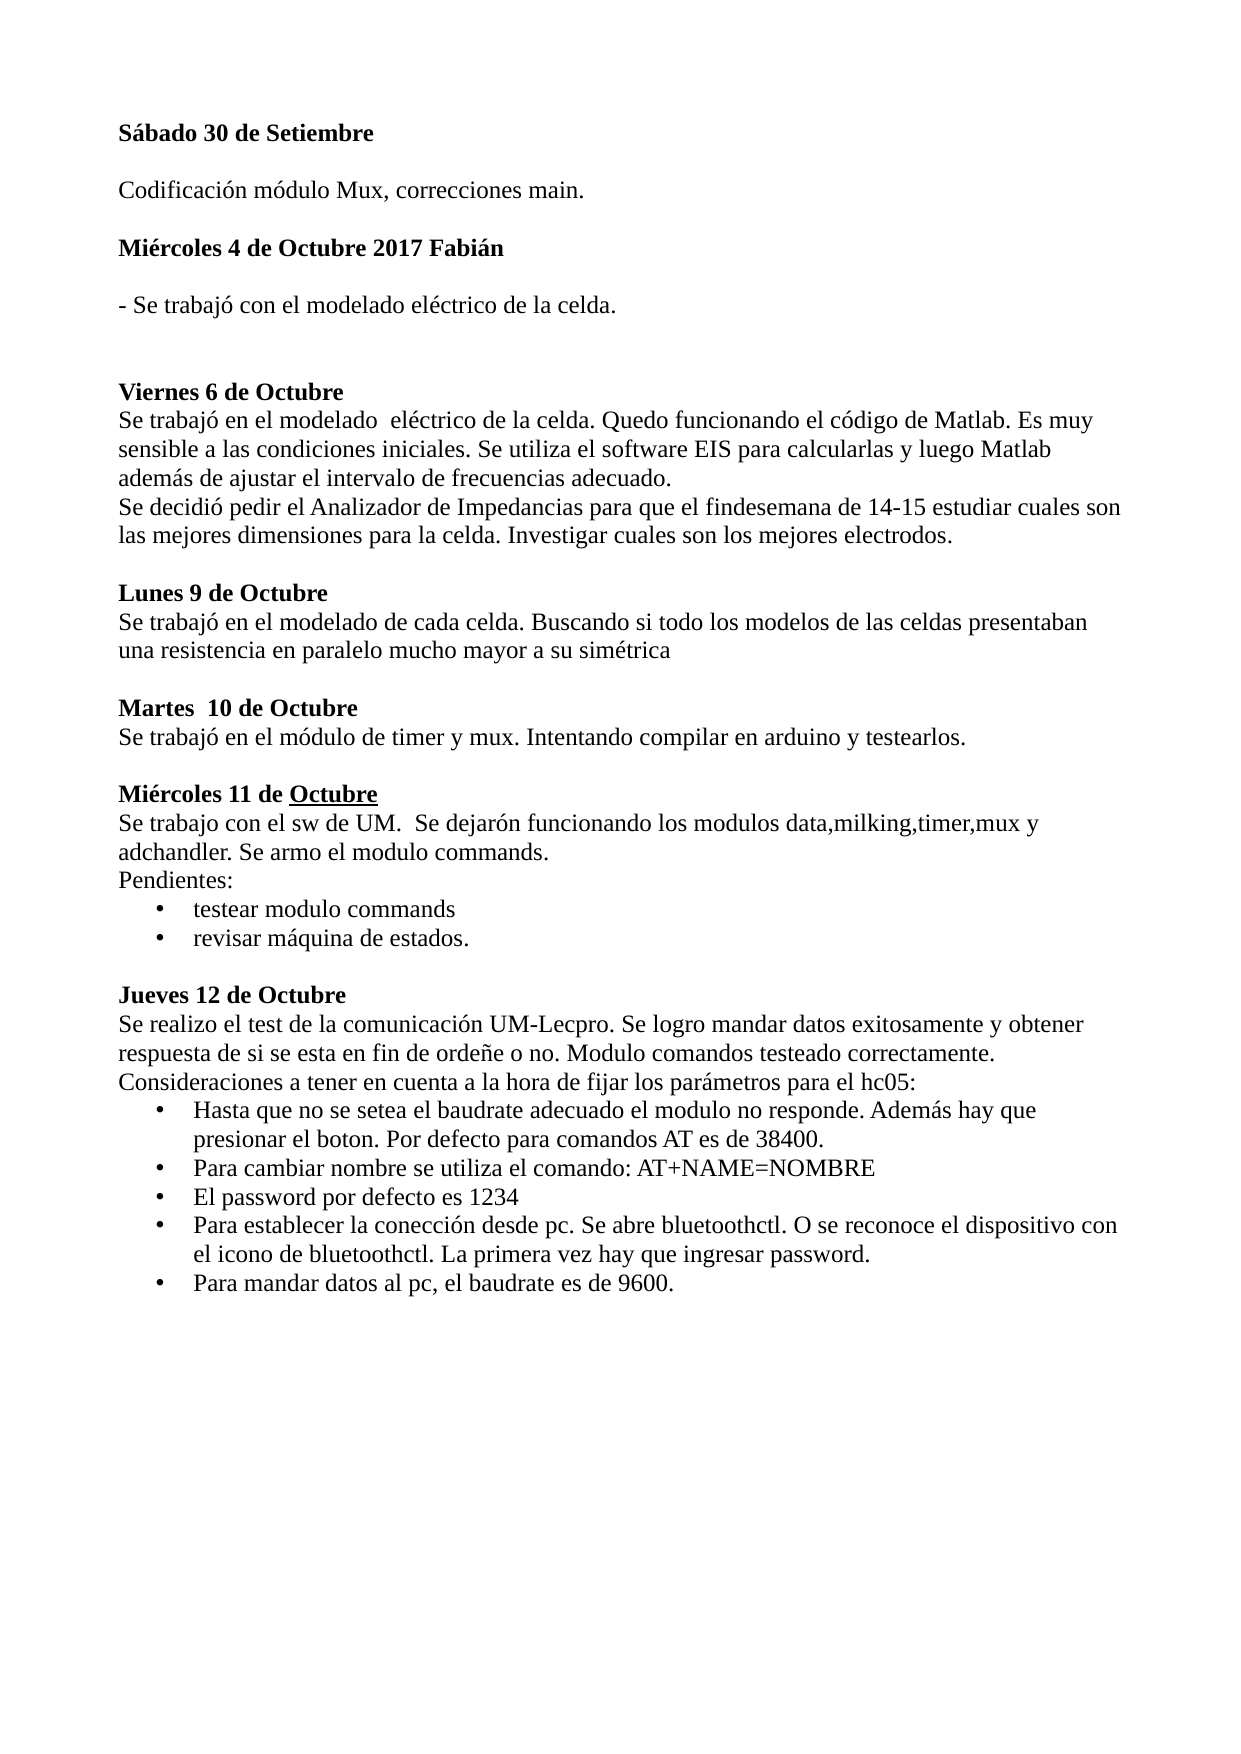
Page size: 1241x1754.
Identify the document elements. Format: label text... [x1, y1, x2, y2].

text Miércoles 11 de Octubre [118, 779, 1122, 808]
list Para mandar datos al pc, el baudrate es de 9600. [156, 1268, 1122, 1297]
list revisar máquina de estados. [156, 923, 1122, 952]
text Miércoles 4 de Octubre 2017 Fabián [118, 233, 1122, 262]
list Hasta que no se setea el baudrate adecuado el modulo no responde. Además hay que presionar el boton. Por defecto para comandos AT es de 38400. [156, 1096, 1122, 1153]
text - Se trabajó con el modelado eléctrico de la celda. [118, 291, 1122, 319]
text Se trabajó en el módulo de timer y mux. Intentando compilar en arduino y testearlos. [118, 722, 1122, 751]
list El password por defecto es 1234 [156, 1182, 1122, 1211]
text Sábado 30 de Setiembre [118, 118, 1122, 147]
text Pendientes: [118, 866, 1122, 894]
text Viernes 6 de Octubre [118, 377, 1122, 406]
text Codificación módulo Mux, correcciones main. [118, 176, 1122, 204]
text Se trabajó en el modelado eléctrico de la celda. Quedo funcionando el código de Matlab. Es muy sensible a las condiciones iniciales. Se utiliza el software EIS para calcularlas y luego Matlab además de ajustar el intervalo de frecuencias adecuado. [118, 406, 1122, 492]
text Martes 10 de Octubre [118, 693, 1122, 722]
text Se realizo el test de la comunicación UM-Lecpro. Se logro mandar datos exitosamente y obtener respuesta de si se esta en fin de ordeñe o no. Modulo comandos testeado correctamente. [118, 1009, 1122, 1067]
text Jueves 12 de Octubre [118, 981, 1122, 1009]
text Se decidió pedir el Analizador de Impedancias para que el findesemana de 14-15 estudiar cuales son las mejores dimensiones para la celda. Investigar cuales son los mejores electrodos. [118, 492, 1122, 549]
text Se trabajó en el modelado de cada celda. Buscando si todo los modelos de las celdas presentaban una resistencia en paralelo mucho mayor a su simétrica [118, 607, 1122, 664]
text Consideraciones a tener en cuenta a la hora de fijar los parámetros para el hc05: [118, 1067, 1122, 1096]
text Se trabajo con el sw de UM. Se dejarón funcionando los modulos data,milking,timer,mux y adchandler. Se armo el modulo commands. [118, 808, 1122, 866]
list Para cambiar nombre se utiliza el comando: AT+NAME=NOMBRE [156, 1153, 1122, 1182]
list testear modulo commands [156, 894, 1122, 923]
text Lunes 9 de Octubre [118, 578, 1122, 607]
list Para establecer la conección desde pc. Se abre bluetoothctl. O se reconoce el dispositivo con el icono de bluetoothctl. La primera vez hay que ingresar password. [156, 1211, 1122, 1268]
